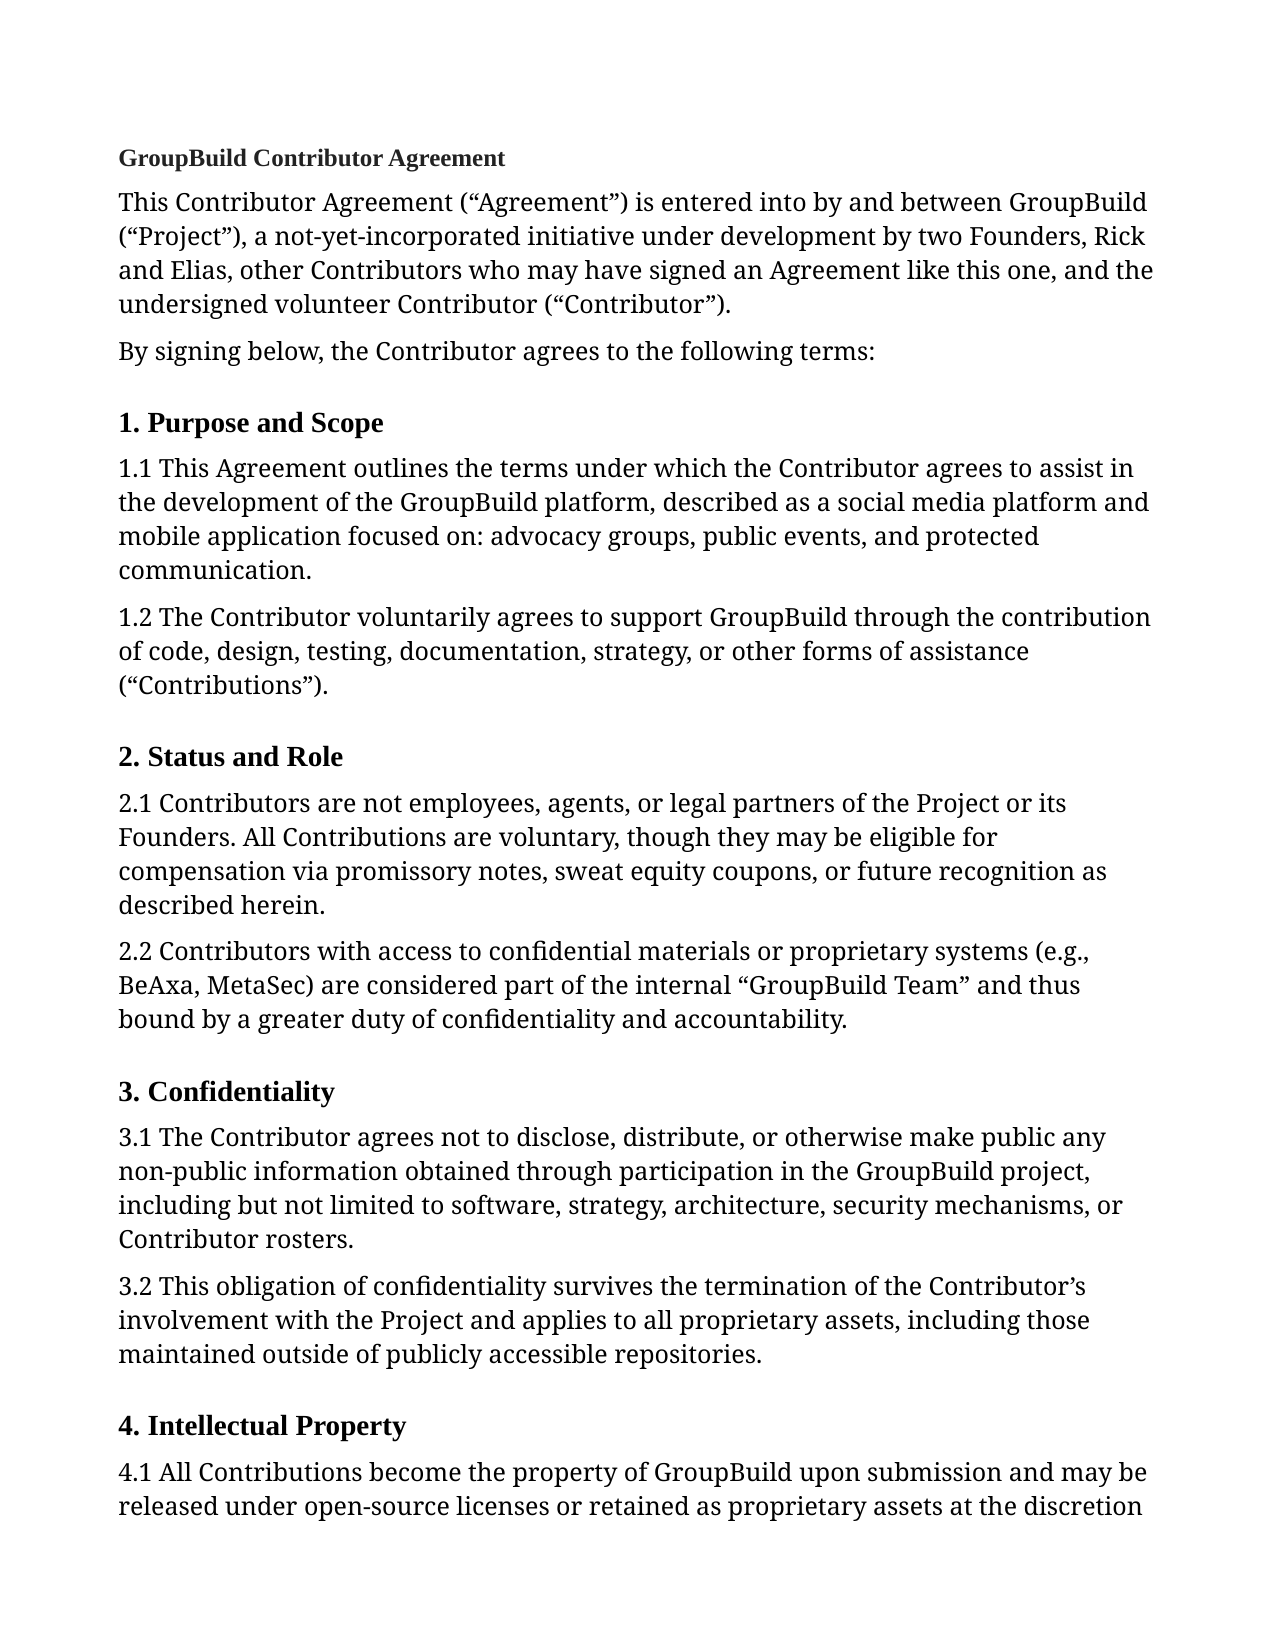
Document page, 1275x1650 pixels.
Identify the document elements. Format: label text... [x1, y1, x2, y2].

text 2.1 Contributors are not employees, agents, or legal partners of the Project or its Founders. All Contributions are voluntary, though they may be eligible for compensation via promissory notes, sweat equity coupons, or future recognition as described herein. [118, 785, 1157, 921]
subtitle 1. Purpose and Scope [118, 405, 1157, 438]
text 3.1 The Contributor agrees not to disclose, distribute, or otherwise make public any non-public information obtained through participation in the GroupBuild project, including but not limited to software, strategy, architecture, security mechanisms, or Contributor rosters. [118, 1120, 1157, 1256]
subtitle 2. Status and Role [118, 739, 1157, 773]
subtitle 4. Intellectual Property [118, 1408, 1157, 1442]
subtitle 3. Confidentiality [118, 1074, 1157, 1107]
text 1.1 This Agreement outlines the terms under which the Contributor agrees to assist in the development of the GroupBuild platform, described as a social media platform and mobile application focused on: advocacy groups, public events, and protected communication. [118, 451, 1157, 587]
text 4.1 All Contributions become the property of GroupBuild upon submission and may be released under open-source licenses or retained as proprietary assets at the discretion [118, 1454, 1157, 1522]
text 3.2 This obligation of confidentiality survives the termination of the Contributor’s involvement with the Project and applies to all proprietary assets, including those maintained outside of publicly accessible repositories. [118, 1268, 1157, 1371]
text This Contributor Agreement (“Agreement”) is entered into by and between GroupBuild (“Project”), a not-yet-incorporated initiative under development by two Founders, Rick and Elias, other Contributors who may have signed an Agreement like this one, and the undersigned volunteer Contributor (“Contributor”). [118, 184, 1157, 321]
text 1.2 The Contributor voluntarily agrees to support GroupBuild through the contribution of code, design, testing, documentation, strategy, or other forms of assistance (“Contributions”). [118, 599, 1157, 702]
text By signing below, the Contributor agrees to the following terms: [118, 333, 1157, 367]
text 2.2 Contributors with access to confidential materials or proprietary systems (e.g., BeAxa, MetaSec) are considered part of the internal “GroupBuild Team” and thus bound by a greater duty of confidentiality and accountability. [118, 934, 1157, 1036]
subtitle GroupBuild Contributor Agreement [118, 143, 1157, 172]
